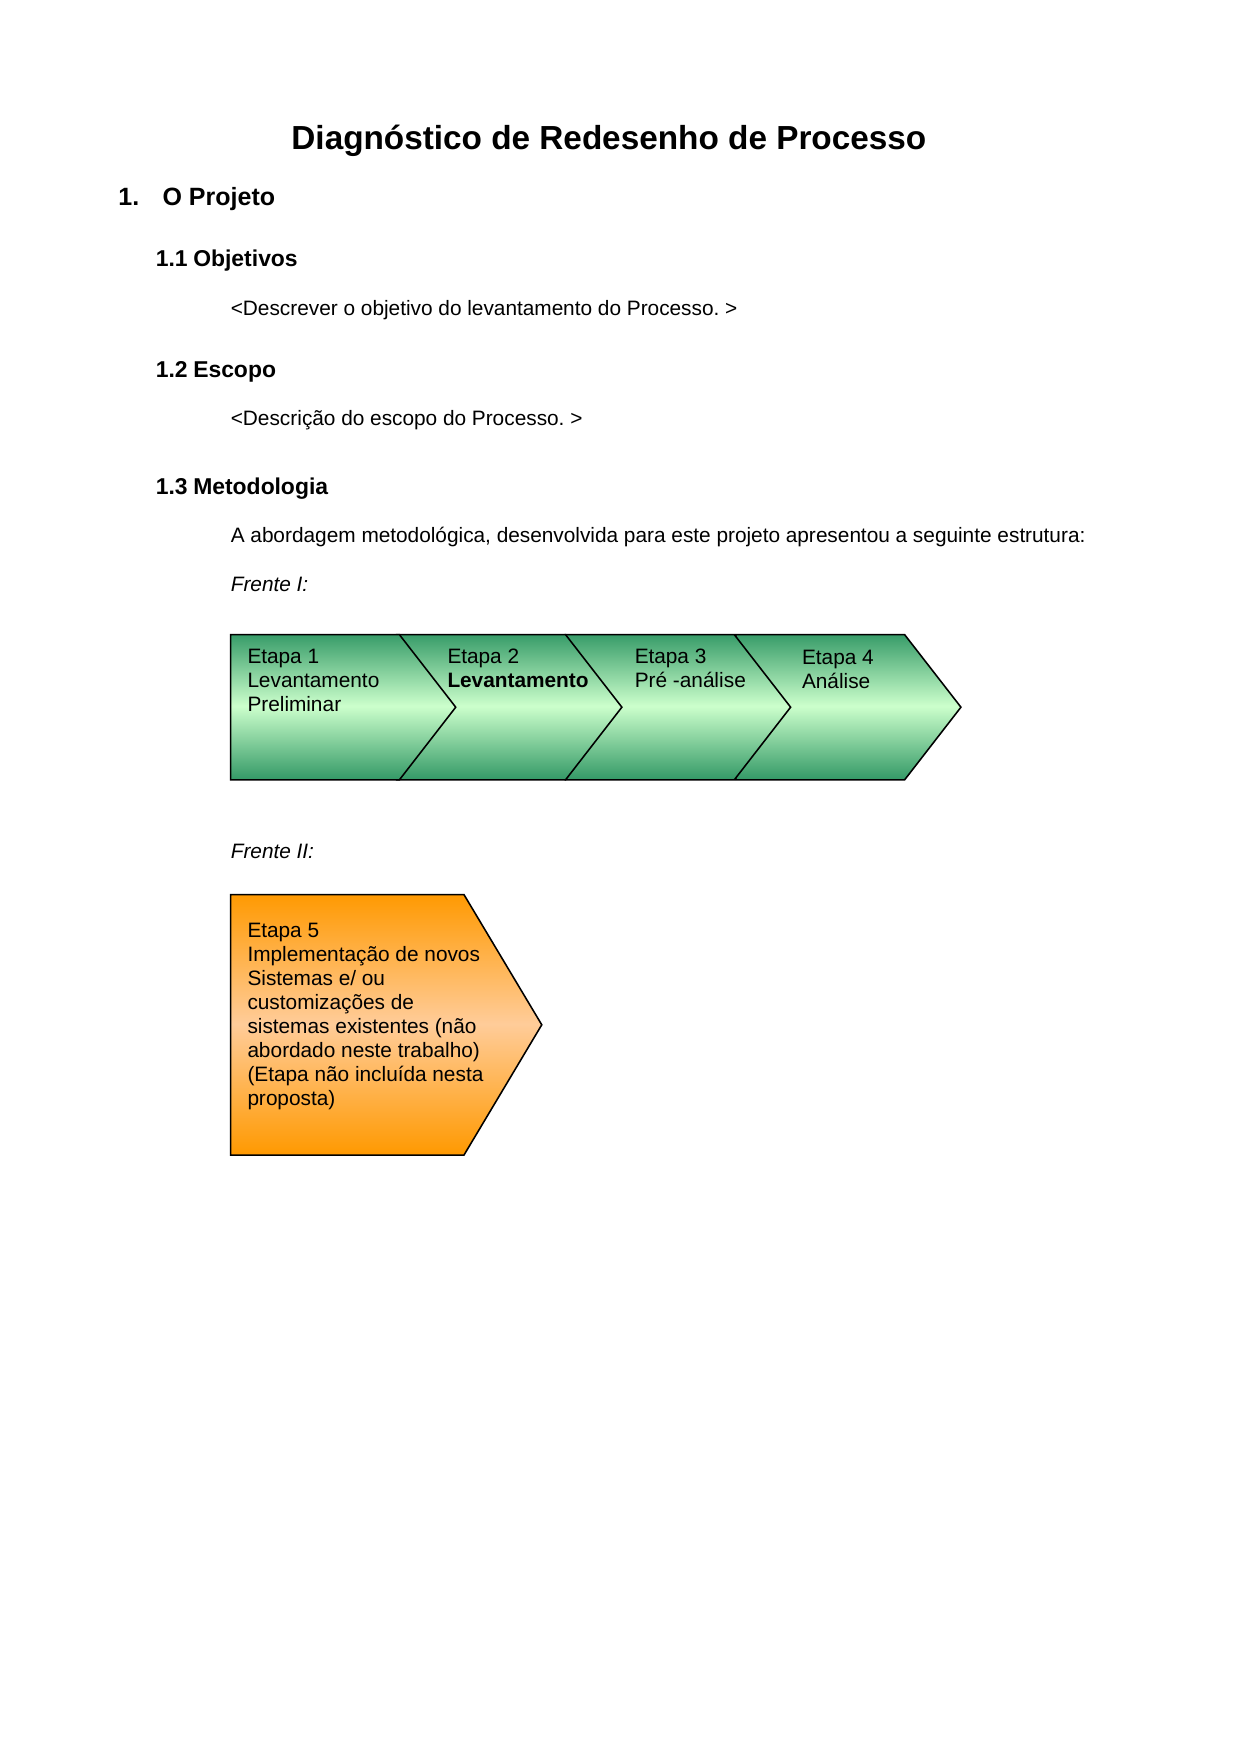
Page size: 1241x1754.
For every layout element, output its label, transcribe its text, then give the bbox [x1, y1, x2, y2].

title Diagnóstico de Redesenho de Processo [118, 118, 1100, 157]
text Etapa 5 [247, 918, 486, 942]
text Levantamento [447, 668, 602, 692]
text <Descrição do escopo do Processo. > [231, 406, 1100, 430]
text Etapa 2 [447, 644, 602, 668]
subtitle Escopo [156, 356, 1100, 382]
text Etapa 1 [247, 644, 402, 668]
text Levantamento Preliminar [247, 668, 402, 716]
subtitle Metodologia [156, 473, 1100, 499]
text Frente II: [231, 839, 1100, 863]
text Implementação de novos Sistemas e/ ou customizações de sistemas existentes (não abordado neste trabalho) [247, 942, 486, 1062]
subtitle Objetivos [156, 245, 1100, 272]
text Etapa 3 [634, 644, 789, 668]
text (Etapa não incluída nesta proposta) [247, 1062, 486, 1109]
text Frente I: [231, 572, 1100, 596]
text Pré -análise [634, 668, 789, 692]
text <Descrever o objetivo do levantamento do Processo. > [231, 296, 1100, 319]
text Etapa 4 [802, 645, 914, 669]
subtitle O Projeto [118, 182, 1100, 210]
text Análise [802, 669, 914, 693]
text A abordagem metodológica, desenvolvida para este projeto apresentou a seguinte estrutura: [231, 523, 1100, 547]
